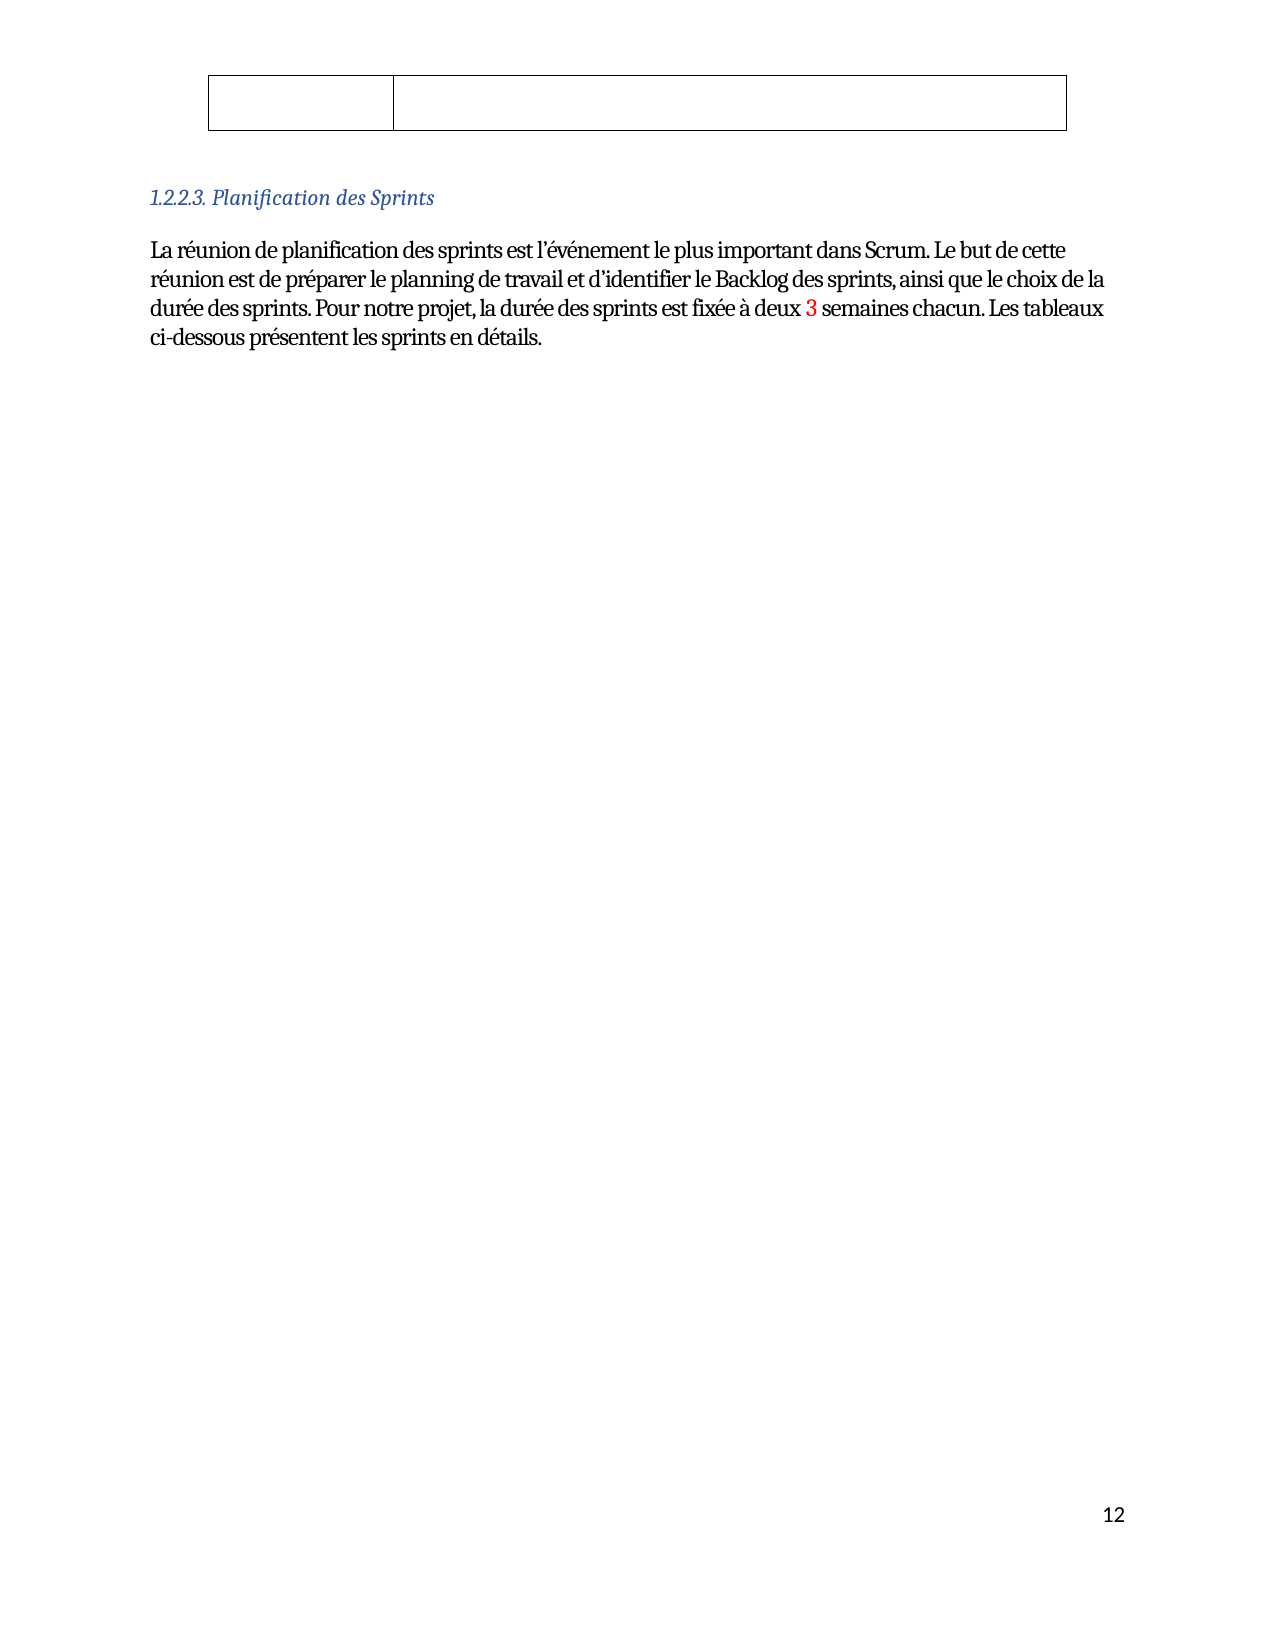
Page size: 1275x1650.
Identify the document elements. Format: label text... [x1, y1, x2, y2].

subtitle 1.2.2.3. Planification des Sprints [150, 185, 1125, 211]
text La réunion de planification des sprints est l’événement le plus important dans Scrum. Le but de cette réunion est de préparer le planning de travail et d’identifier le Backlog des sprints, ainsi que le choix de la durée des sprints. Pour notre projet, la durée des sprints est fixée à deux 3 semaines chacun. Les tableaux ci-dessous présentent les sprints en détails. [150, 236, 1125, 351]
table_cell [394, 76, 1066, 130]
table_cell [209, 76, 393, 130]
